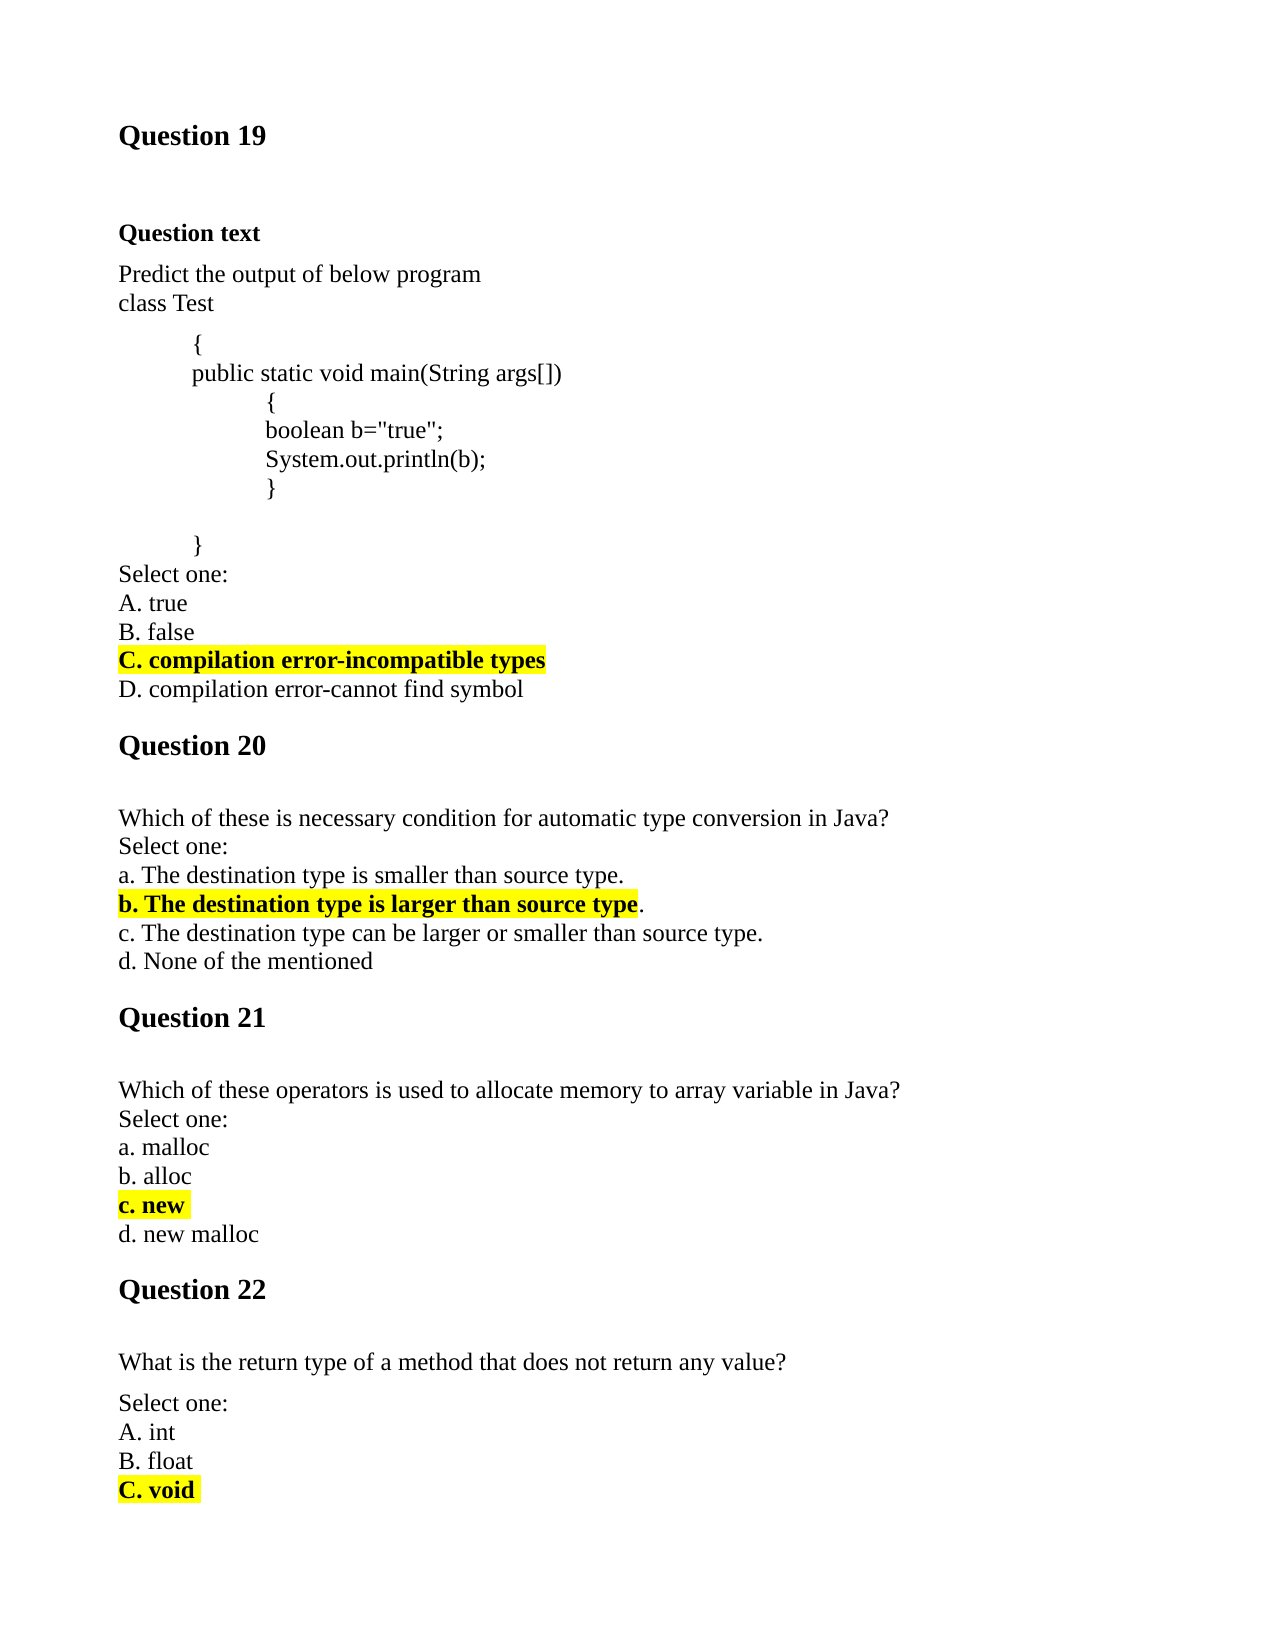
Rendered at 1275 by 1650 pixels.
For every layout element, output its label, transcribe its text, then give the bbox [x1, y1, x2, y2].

subtitle Question 21 [118, 1000, 1157, 1034]
text Select one: [118, 559, 1157, 588]
subtitle Question 22 [118, 1272, 1157, 1306]
text { [192, 329, 1157, 358]
text A. true [118, 588, 1157, 617]
subtitle Question 20 [118, 728, 1157, 761]
text Which of these operators is used to allocate memory to array variable in Java? [118, 1075, 1157, 1104]
text { [265, 387, 1157, 415]
text B. float [118, 1446, 1157, 1475]
text What is the return type of a method that does not return any value? [118, 1347, 1157, 1376]
text b. alloc [118, 1161, 1157, 1190]
text d. None of the mentioned [118, 946, 1157, 975]
text Select one: [118, 1104, 1157, 1132]
text d. new malloc [118, 1219, 1157, 1247]
text c. The destination type can be larger or smaller than source type. [118, 918, 1157, 946]
text Predict the output of below program class Test [118, 259, 1157, 317]
text Select one: [118, 831, 1157, 860]
text a. The destination type is smaller than source type. [118, 860, 1157, 889]
subtitle Question 19 [118, 118, 1157, 152]
text boolean b="true"; [265, 415, 1157, 444]
text C. compilation error-incompatible types [118, 645, 1157, 674]
text b. The destination type is larger than source type. [118, 889, 1157, 918]
text C. void [118, 1475, 1157, 1503]
subtitle Question text [118, 218, 1157, 247]
text public static void main(String args[]) [192, 358, 1157, 387]
text D. compilation error-cannot find symbol [118, 674, 1157, 703]
text } [265, 473, 1157, 502]
text Select one: [118, 1388, 1157, 1417]
text A. int [118, 1417, 1157, 1446]
text } [192, 530, 1157, 559]
text a. malloc [118, 1132, 1157, 1161]
text B. false [118, 617, 1157, 645]
text c. new [118, 1190, 1157, 1219]
text System.out.println(b); [265, 444, 1157, 473]
text Which of these is necessary condition for automatic type conversion in Java? [118, 803, 1157, 831]
